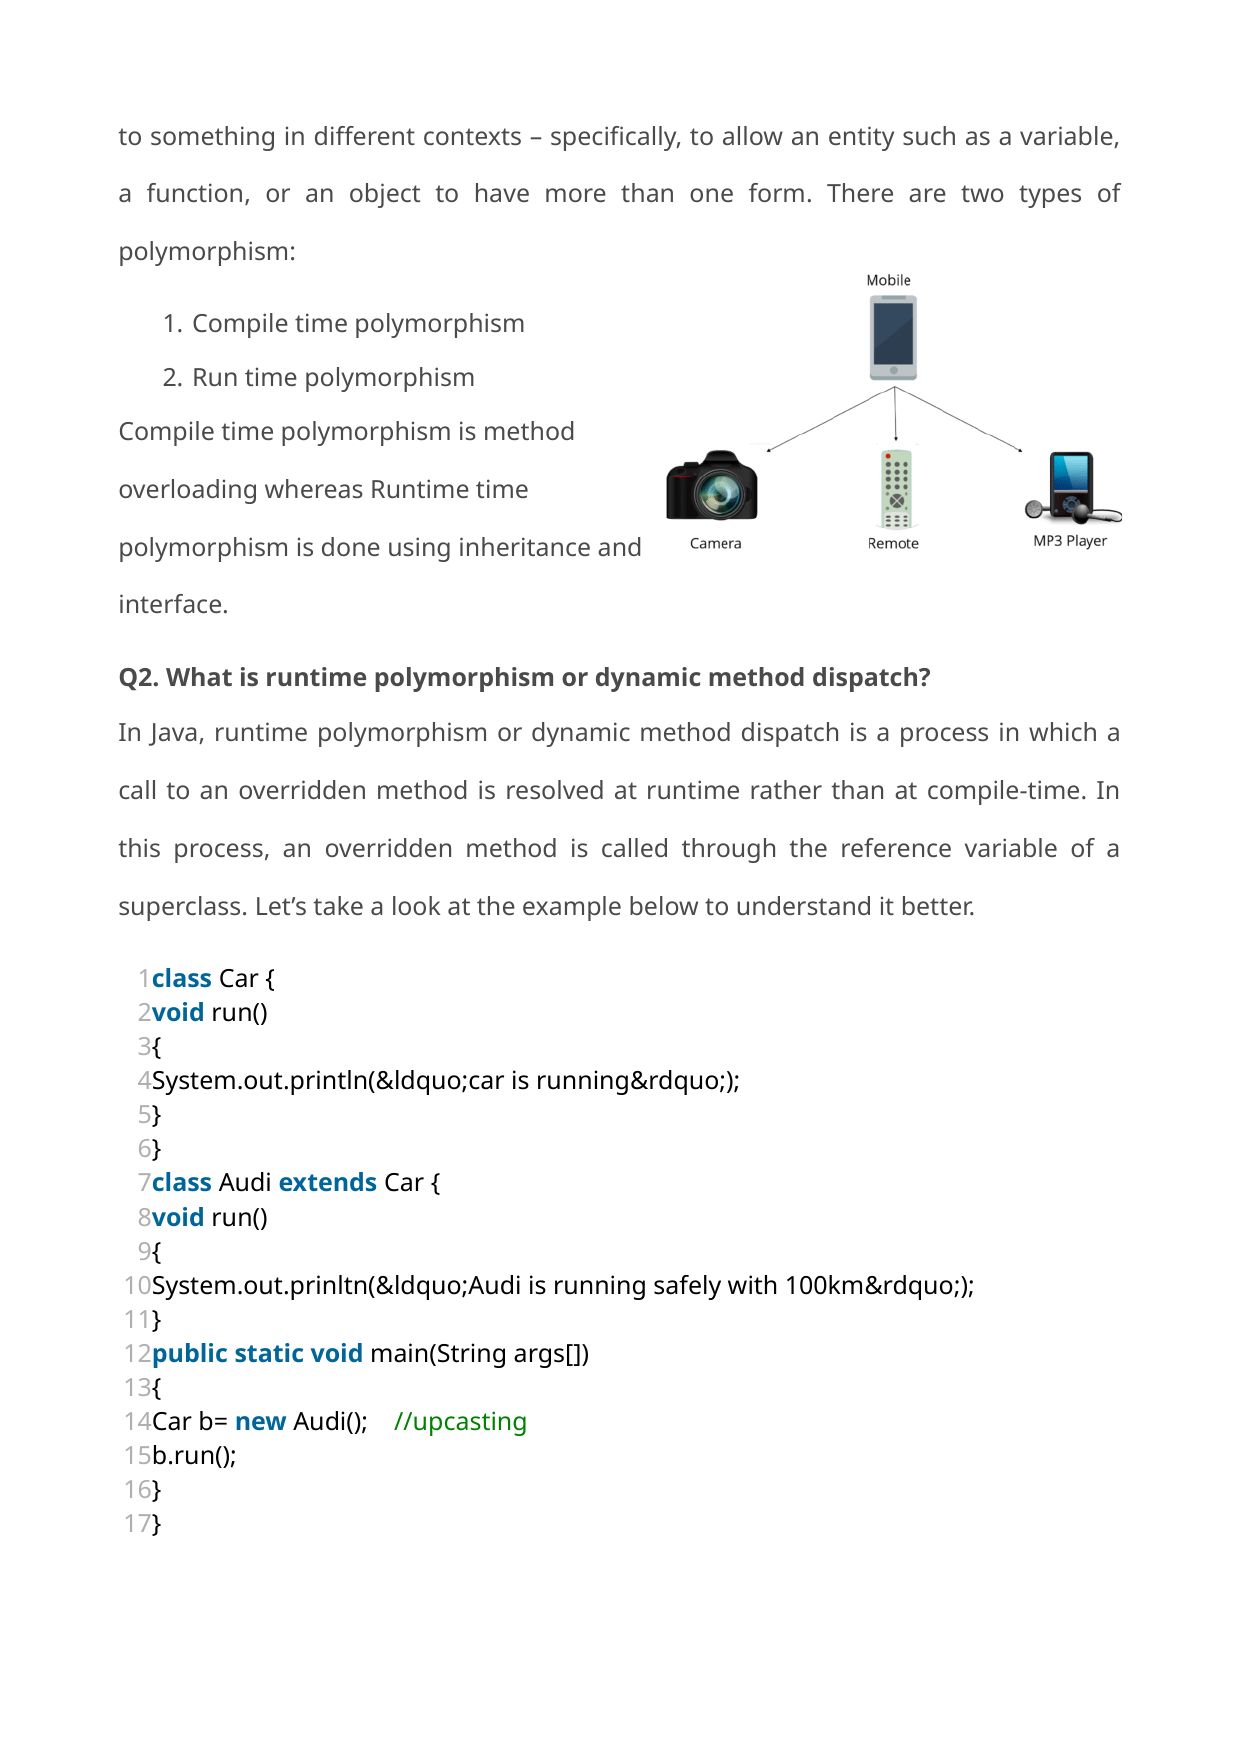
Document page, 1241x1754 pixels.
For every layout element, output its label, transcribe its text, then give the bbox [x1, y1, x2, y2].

table_header class Car { void run() { System.out.println(&ldquo;car is running&rdquo;); } } class Audi extends Car { void run() { System.out.prinltn(&ldquo;Audi is running safely with 100km&rdquo;); } public static void main(String args[]) { Car b= new Audi(); //upcasting b.run(); } } [152, 961, 1032, 1540]
picture [653, 267, 1123, 560]
list Compile time polymorphism [162, 306, 653, 340]
text Compile time polymorphism is method overloading whereas Runtime time polymorphism is done using inheritance and interface. [118, 414, 1122, 621]
list Run time polymorphism [162, 360, 653, 394]
subtitle Q2. What is runtime polymorphism or dynamic method dispatch? [118, 659, 1122, 693]
text Polymorphism is briefly described as “one interface, many implementations”. Polymorphism is a characteristic of being able to assign a different meaning or usage to something in different contexts – specifically, to allow an entity such as a variable, a function, or an object to have more than one form. There are two types of polymorphism: [118, 118, 1122, 268]
table_header 1 2 3 4 5 6 7 8 9 10 11 12 13 14 15 16 17 [118, 961, 152, 1540]
text In Java, runtime polymorphism or dynamic method dispatch is a process in which a call to an overridden method is resolved at runtime rather than at compile-time. In this process, an overridden method is called through the reference variable of a superclass. Let’s take a look at the example below to understand it better. [118, 715, 1122, 922]
